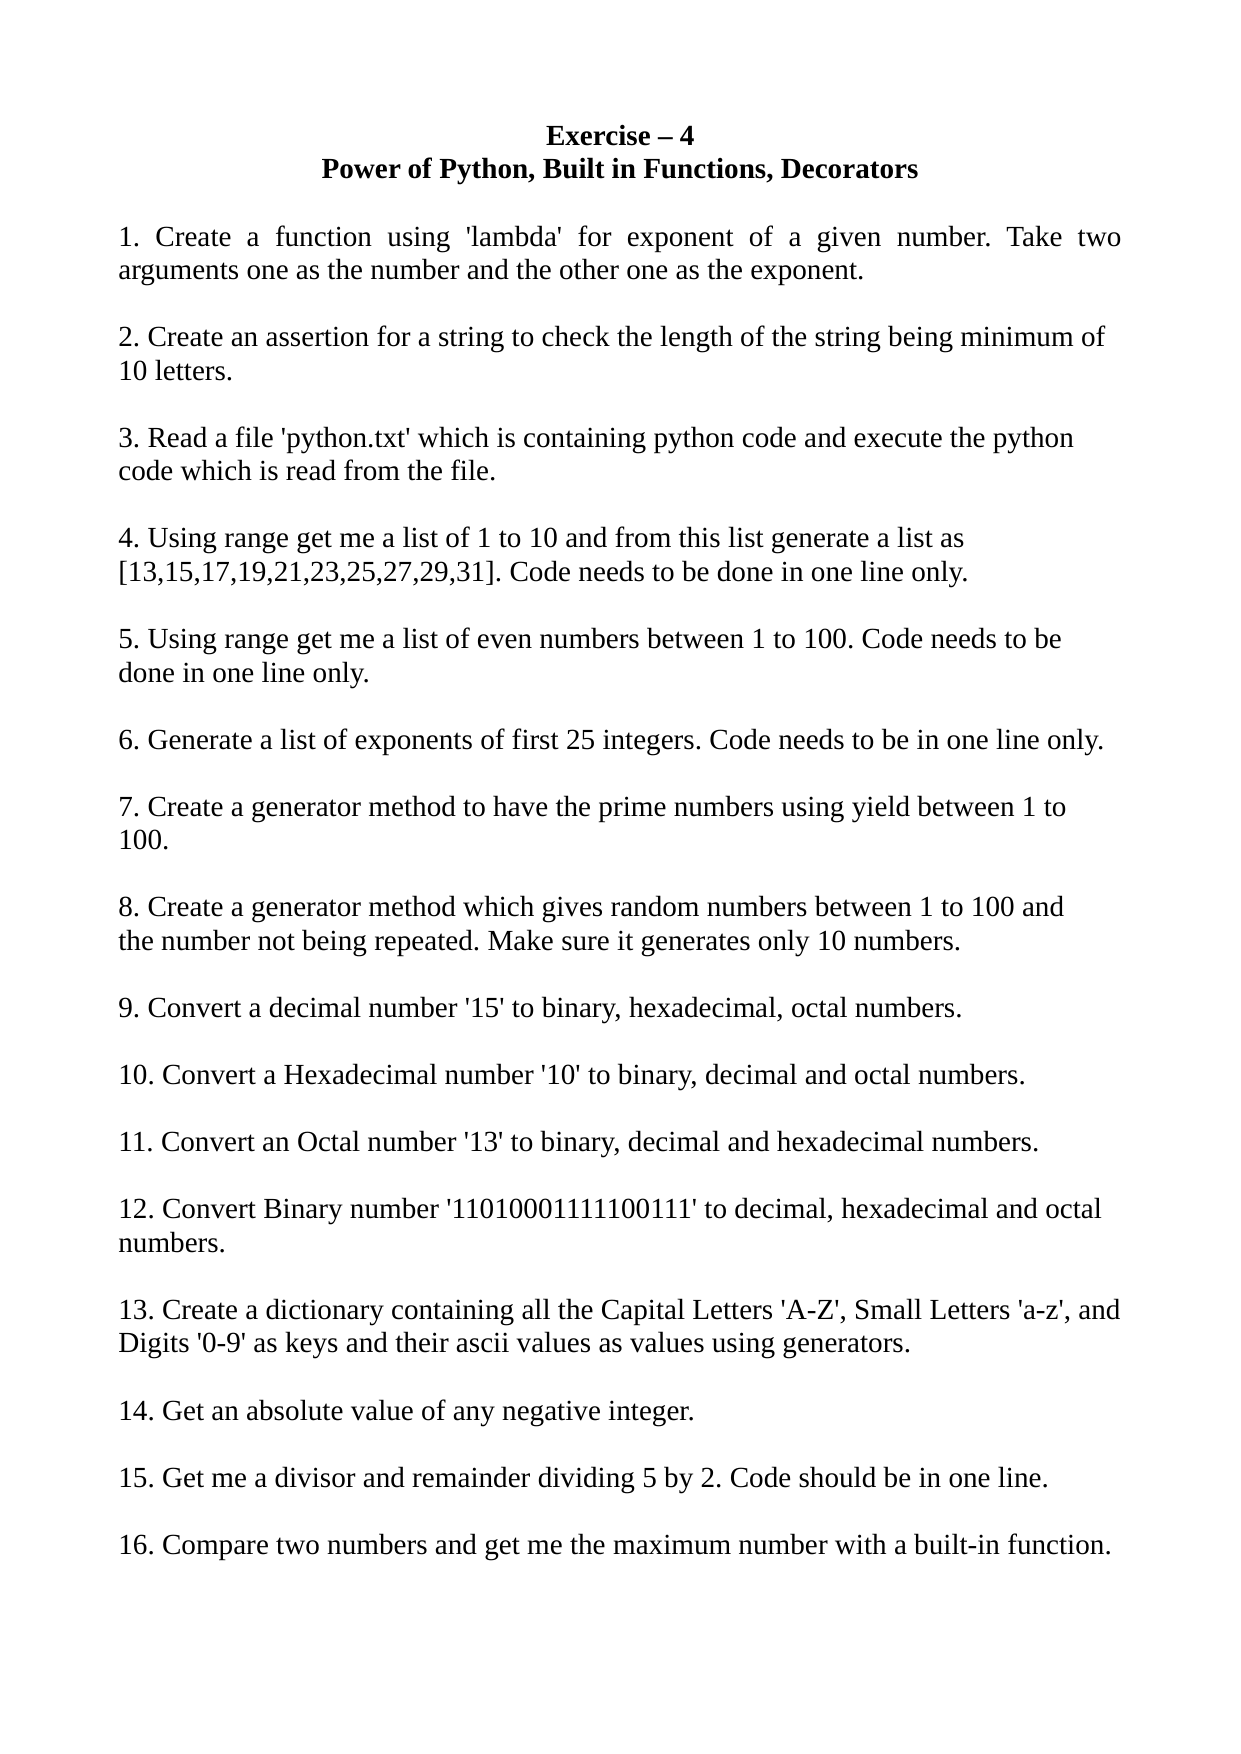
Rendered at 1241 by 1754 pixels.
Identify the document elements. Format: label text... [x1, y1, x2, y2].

text 3. Read a file 'python.txt' which is containing python code and execute the python [118, 420, 1122, 453]
text Digits '0-9' as keys and their ascii values as values using generators. [118, 1326, 1122, 1359]
text 16. Compare two numbers and get me the maximum number with a built-in function. [118, 1527, 1122, 1560]
text 1. Create a function using 'lambda' for exponent of a given number. Take two arguments one as the number and the other one as the exponent. [118, 219, 1122, 286]
text 10 letters. [118, 353, 1122, 386]
text 8. Create a generator method which gives random numbers between 1 to 100 and [118, 889, 1122, 923]
text numbers. [118, 1225, 1122, 1258]
text 9. Convert a decimal number '15' to binary, hexadecimal, octal numbers. [118, 990, 1122, 1024]
text 6. Generate a list of exponents of first 25 integers. Code needs to be in one line only. [118, 722, 1122, 755]
text 10. Convert a Hexadecimal number '10' to binary, decimal and octal numbers. [118, 1057, 1122, 1091]
text 13. Create a dictionary containing all the Capital Letters 'A-Z', Small Letters 'a-z', and [118, 1292, 1122, 1326]
text Power of Python, Built in Functions, Decorators [118, 152, 1122, 185]
text 5. Using range get me a list of even numbers between 1 to 100. Code needs to be [118, 621, 1122, 655]
text done in one line only. [118, 655, 1122, 688]
text 7. Create a generator method to have the prime numbers using yield between 1 to [118, 789, 1122, 822]
text 11. Convert an Octal number '13' to binary, decimal and hexadecimal numbers. [118, 1124, 1122, 1158]
text 4. Using range get me a list of 1 to 10 and from this list generate a list as [118, 521, 1122, 554]
text code which is read from the file. [118, 453, 1122, 487]
text 100. [118, 822, 1122, 856]
text Exercise – 4 [118, 118, 1122, 152]
text 15. Get me a divisor and remainder dividing 5 by 2. Code should be in one line. [118, 1460, 1122, 1493]
text 14. Get an absolute value of any negative integer. [118, 1393, 1122, 1426]
text [13,15,17,19,21,23,25,27,29,31]. Code needs to be done in one line only. [118, 554, 1122, 588]
text 12. Convert Binary number '11010001111100111' to decimal, hexadecimal and octal [118, 1191, 1122, 1225]
text 2. Create an assertion for a string to check the length of the string being minimum of [118, 319, 1122, 353]
text the number not being repeated. Make sure it generates only 10 numbers. [118, 923, 1122, 957]
